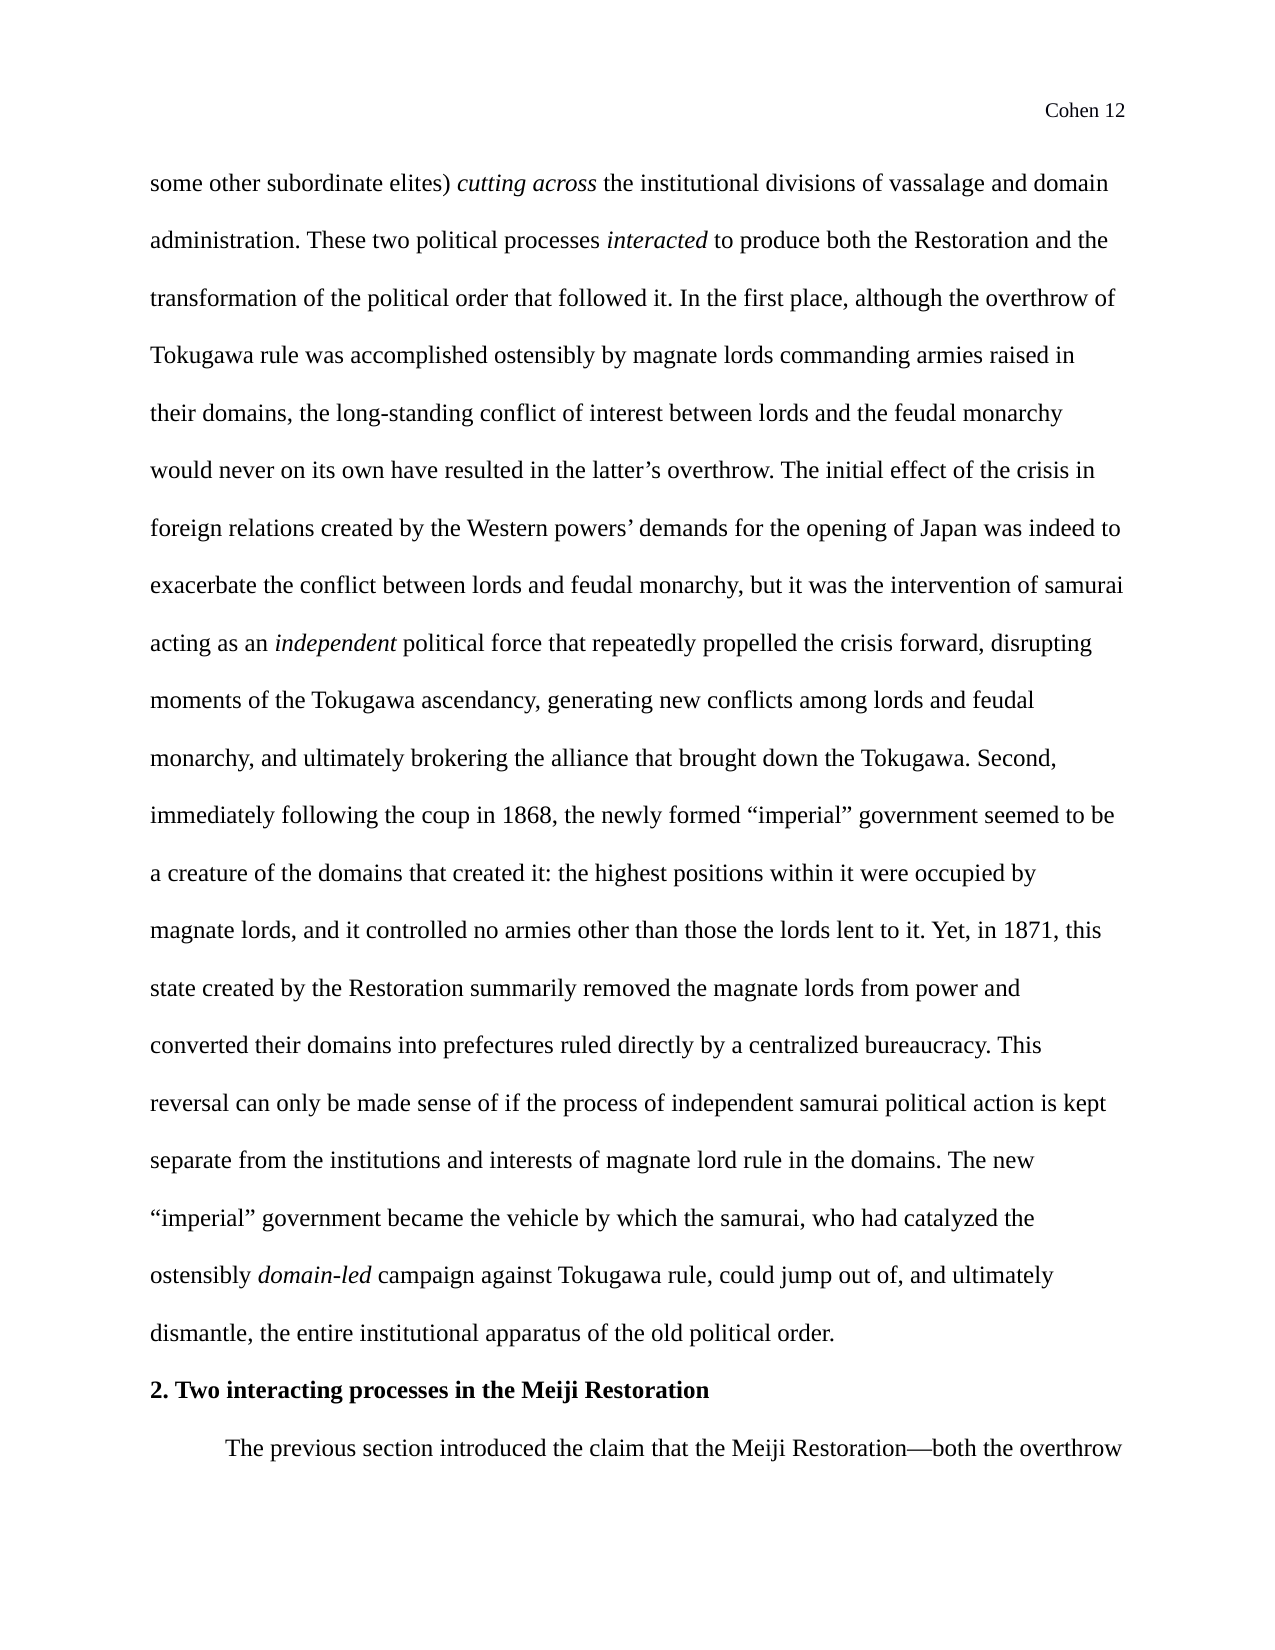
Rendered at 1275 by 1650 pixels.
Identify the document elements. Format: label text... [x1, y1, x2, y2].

text The previous section introduced the claim that the Meiji Restoration—both the overthrow [150, 1433, 1125, 1462]
text some other subordinate elites) cutting across the institutional divisions of vassalage and domain administration. These two political processes interacted to produce both the Restoration and the transformation of the political order that followed it. In the first place, although the overthrow of Tokugawa rule was accomplished ostensibly by magnate lords commanding armies raised in their domains, the long-standing conflict of interest between lords and the feudal monarchy would never on its own have resulted in the latter’s overthrow. The initial effect of the crisis in foreign relations created by the Western powers’ demands for the opening of Japan was indeed to exacerbate the conflict between lords and feudal monarchy, but it was the intervention of samurai acting as an independent political force that repeatedly propelled the crisis forward, disrupting moments of the Tokugawa ascendancy, generating new conflicts among lords and feudal monarchy, and ultimately brokering the alliance that brought down the Tokugawa. Second, immediately following the coup in 1868, the newly formed “imperial” government seemed to be a creature of the domains that created it: the highest positions within it were occupied by magnate lords, and it controlled no armies other than those the lords lent to it. Yet, in 1871, this state created by the Restoration summarily removed the magnate lords from power and converted their domains into prefectures ruled directly by a centralized bureaucracy. This reversal can only be made sense of if the process of independent samurai political action is kept separate from the institutions and interests of magnate lord rule in the domains. The new “imperial” government became the vehicle by which the samurai, who had catalyzed the ostensibly domain-led campaign against Tokugawa rule, could jump out of, and ultimately dismantle, the entire institutional apparatus of the old political order. [150, 168, 1125, 1347]
text 2. Two interacting processes in the Meiji Restoration [150, 1376, 1125, 1404]
